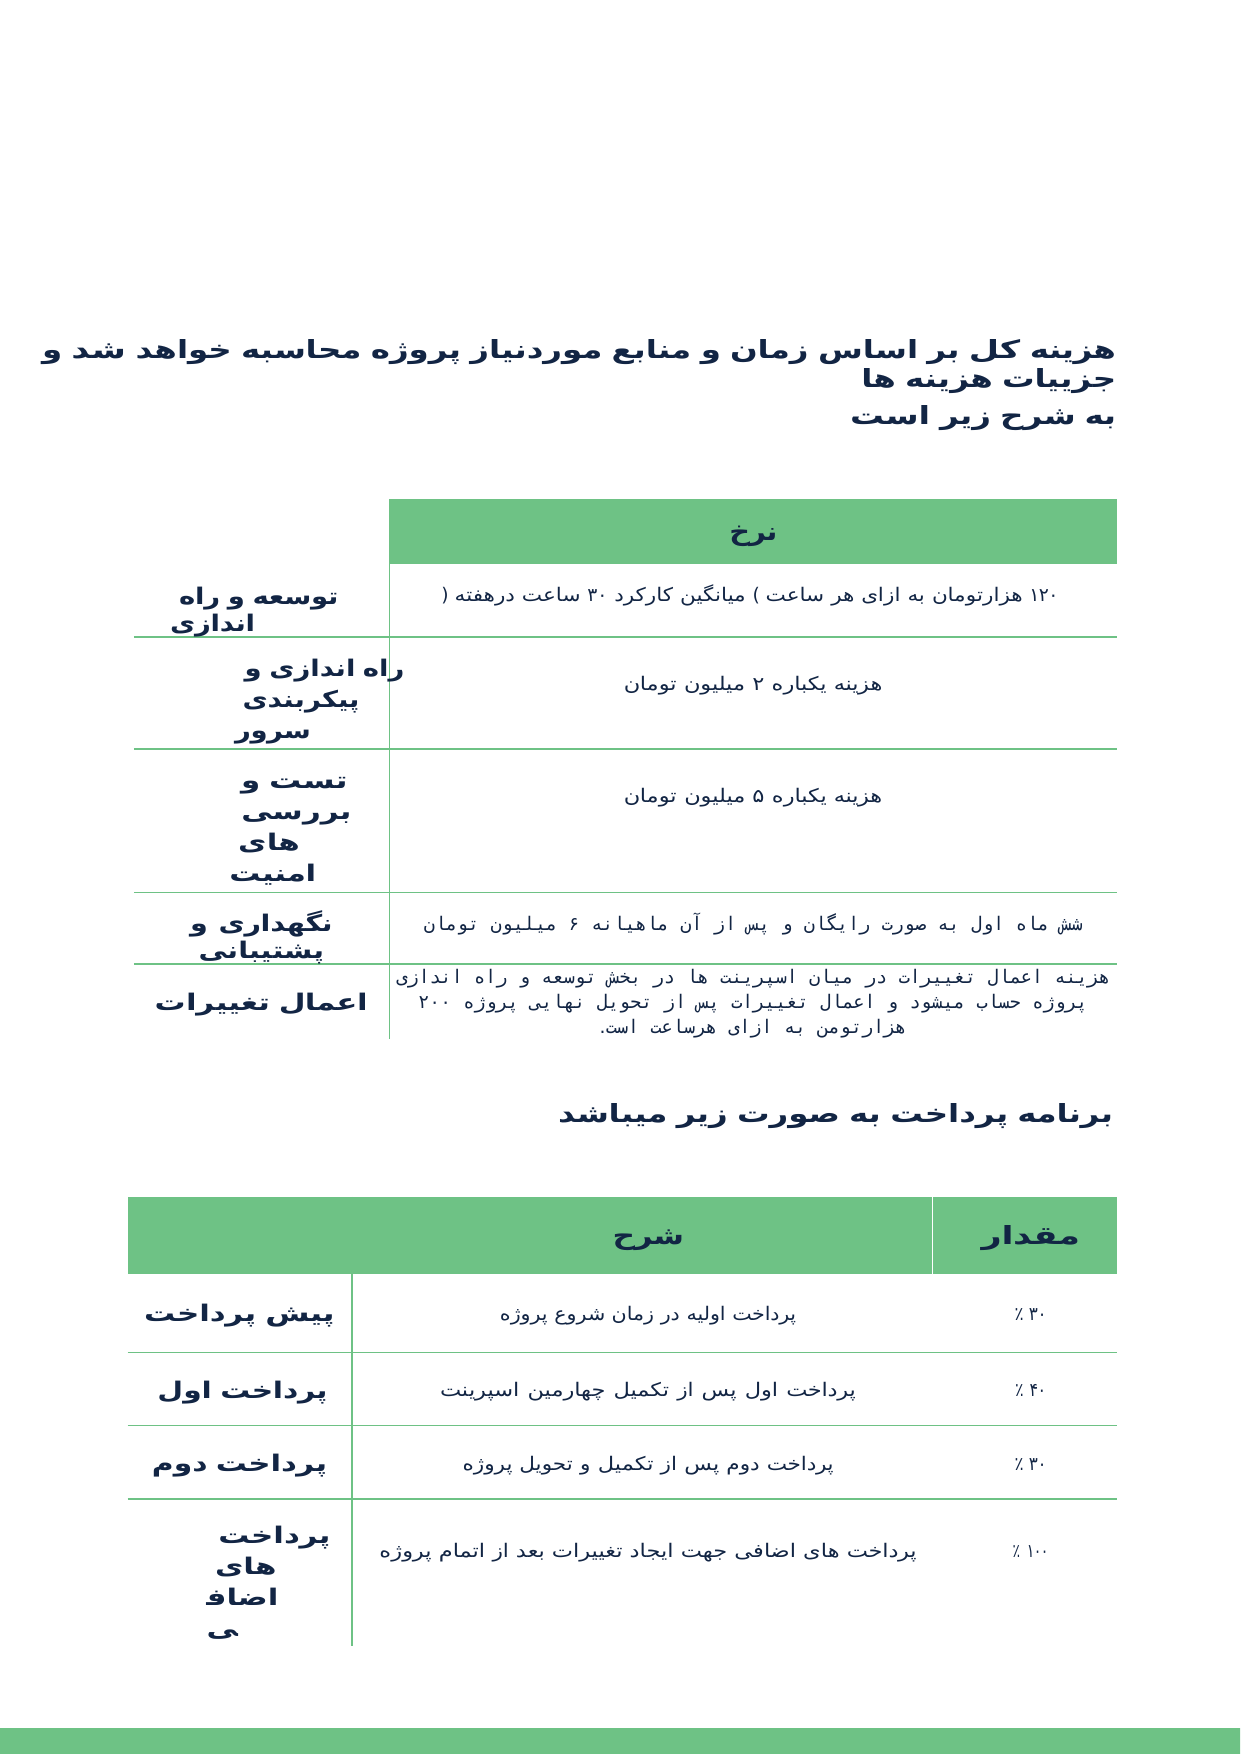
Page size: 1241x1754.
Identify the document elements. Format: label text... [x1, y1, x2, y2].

table_cell ﭘﺮداﺧﺖ اول [128, 1353, 351, 1425]
text ﻫﺰﯾﻨﻪ ﮐﻞ ﺑﺮ اﺳﺎس زﻣﺎن و ﻣﻨﺎﺑﻊ ﻣﻮردﻧﯿﺎز ﭘﺮوژه ﻣﺤﺎﺳﺒﻪ ﺧﻮاﻫﺪ ﺷﺪ و ﺟﺰﯾﯿﺎت ﻫﺰﯾﻨﻪ ﻫﺎ [0, 335, 1116, 393]
table_cell ٪ ۳۰ [933, 1426, 1117, 1498]
table_header ﻧﺮخ [390, 499, 1117, 564]
table_cell ۱۲۰ ﻫﺰارﺗﻮﻣﺎن ﺑﻪ ازای ﻫﺮ ﺳﺎﻋﺖ ) ﻣﯿﺎﻧﮕﯿﻦ ﮐﺎرﮐﺮد ۳۰ ﺳﺎﻋﺖ درﻫﻔﺘﻪ ( [390, 564, 1117, 636]
table_cell راه اﻧﺪازی و ﭘﯿﮑﺮﺑﻨﺪی ﺳﺮور [134, 638, 389, 748]
table_cell ﻫﺰﯾﻨﻪ اﻋﻤﺎل ﺗﻐﯿﯿﺮات در ﻣﯿﺎن اﺳﭙﺮﯾﻨﺖ ﻫﺎ در ﺑﺨﺶ ﺗﻮﺳﻌﻪ و راه اﻧﺪازی ﭘﺮوژه ﺣﺴﺎب ﻣﯿﺸﻮد و اﻋﻤﺎل ﺗﻐﯿﯿﺮات ﭘﺲ از ﺗﺤﻮﯾﻞ ﻧﻬﺎﯾﯽ ﭘﺮوژه ۲۰۰ ﻫﺰارﺗﻮﻣﻦ ﺑﻪ ازای ﻫﺮﺳﺎﻋﺖ اﺳﺖ. [390, 965, 1117, 1039]
text ﺑﺮﻧﺎﻣﻪ ﭘﺮداﺧﺖ ﺑﻪ ﺻﻮرت زﯾﺮ ﻣﯿﺒﺎﺷﺪ [0, 1099, 1113, 1128]
table_cell ﻧﮕﻬﺪاری و ﭘﺸﺘﯿﺒﺎﻧﯽ [134, 893, 389, 963]
table_cell ﺷﺶ ﻣﺎه اول ﺑﻪ ﺻﻮرت راﯾﮕﺎن و ﭘﺲ از آن ﻣﺎﻫﯿﺎﻧﻪ ۶ ﻣﯿﻠﯿﻮن ﺗﻮﻣﺎن [390, 893, 1117, 963]
table_header ﺗﻮﺳﻌﻪ و راه اﻧﺪازی [134, 499, 389, 636]
table_header [128, 1197, 351, 1274]
table_cell ﻫﺰﯾﻨﻪ ﯾﮑﺒﺎره ۲ ﻣﯿﻠﯿﻮن ﺗﻮﻣﺎن [390, 638, 1117, 748]
table_cell ٪ ۱۰۰ [933, 1500, 1117, 1646]
table_cell ﻫﺰﯾﻨﻪ ﯾﮑﺒﺎره ۵ ﻣﯿﻠﯿﻮن ﺗﻮﻣﺎن [390, 750, 1117, 891]
table_header ﺷﺮح [353, 1197, 932, 1274]
table_cell ٪ ۴۰ [933, 1353, 1117, 1425]
table_cell ﭘﺮداﺧﺖ دوم [128, 1426, 351, 1498]
table_cell ﭘﺮداﺧﺖ دوم ﭘﺲ از ﺗﮑﻤﯿﻞ و ﺗﺤﻮﯾﻞ ﭘﺮوژه [353, 1426, 932, 1498]
table_cell ٪ ۳۰ [933, 1275, 1117, 1351]
text ﺑﻪ ﺷﺮح زﯾﺮ اﺳﺖ [0, 401, 1116, 430]
table_cell ﺗﺴﺖ و ﺑﺮرﺳﯽ ﻫﺎی اﻣﻨﯿﺖ [134, 750, 389, 891]
table_cell اﻋﻤﺎل ﺗﻐﯿﯿﺮات [134, 965, 389, 1039]
table_cell ﭘﯿﺶ ﭘﺮداﺧﺖ [128, 1275, 351, 1351]
table_cell ﭘﺮداﺧﺖ اول ﭘﺲ از ﺗﮑﻤﯿﻞ ﭼﻬﺎرﻣﯿﻦ اﺳﭙﺮﯾﻨﺖ [353, 1353, 932, 1425]
text ﻫﺰﯾﻨﻪ ﻫﺎ و ﻣﺎﻟﯿﺎت [663, 85, 1240, 170]
table_cell ﭘﺮداﺧﺖ ﻫﺎی اﺿﺎﻓﯽ ﺟﻬﺖ اﯾﺠﺎد ﺗﻐﯿﯿﺮات ﺑﻌﺪ از اﺗﻤﺎم ﭘﺮوژه [353, 1500, 932, 1646]
picture [1060, 1721, 1117, 1728]
table_header ﻣﻘﺪار [933, 1197, 1117, 1274]
table_cell ﭘﺮداﺧﺖ اوﻟﯿﻪ در زﻣﺎن ﺷﺮوع ﭘﺮوژه [353, 1275, 932, 1351]
table_cell ﭘﺮداﺧﺖ ﻫﺎی اﺿﺎﻓﯽ [128, 1500, 351, 1646]
